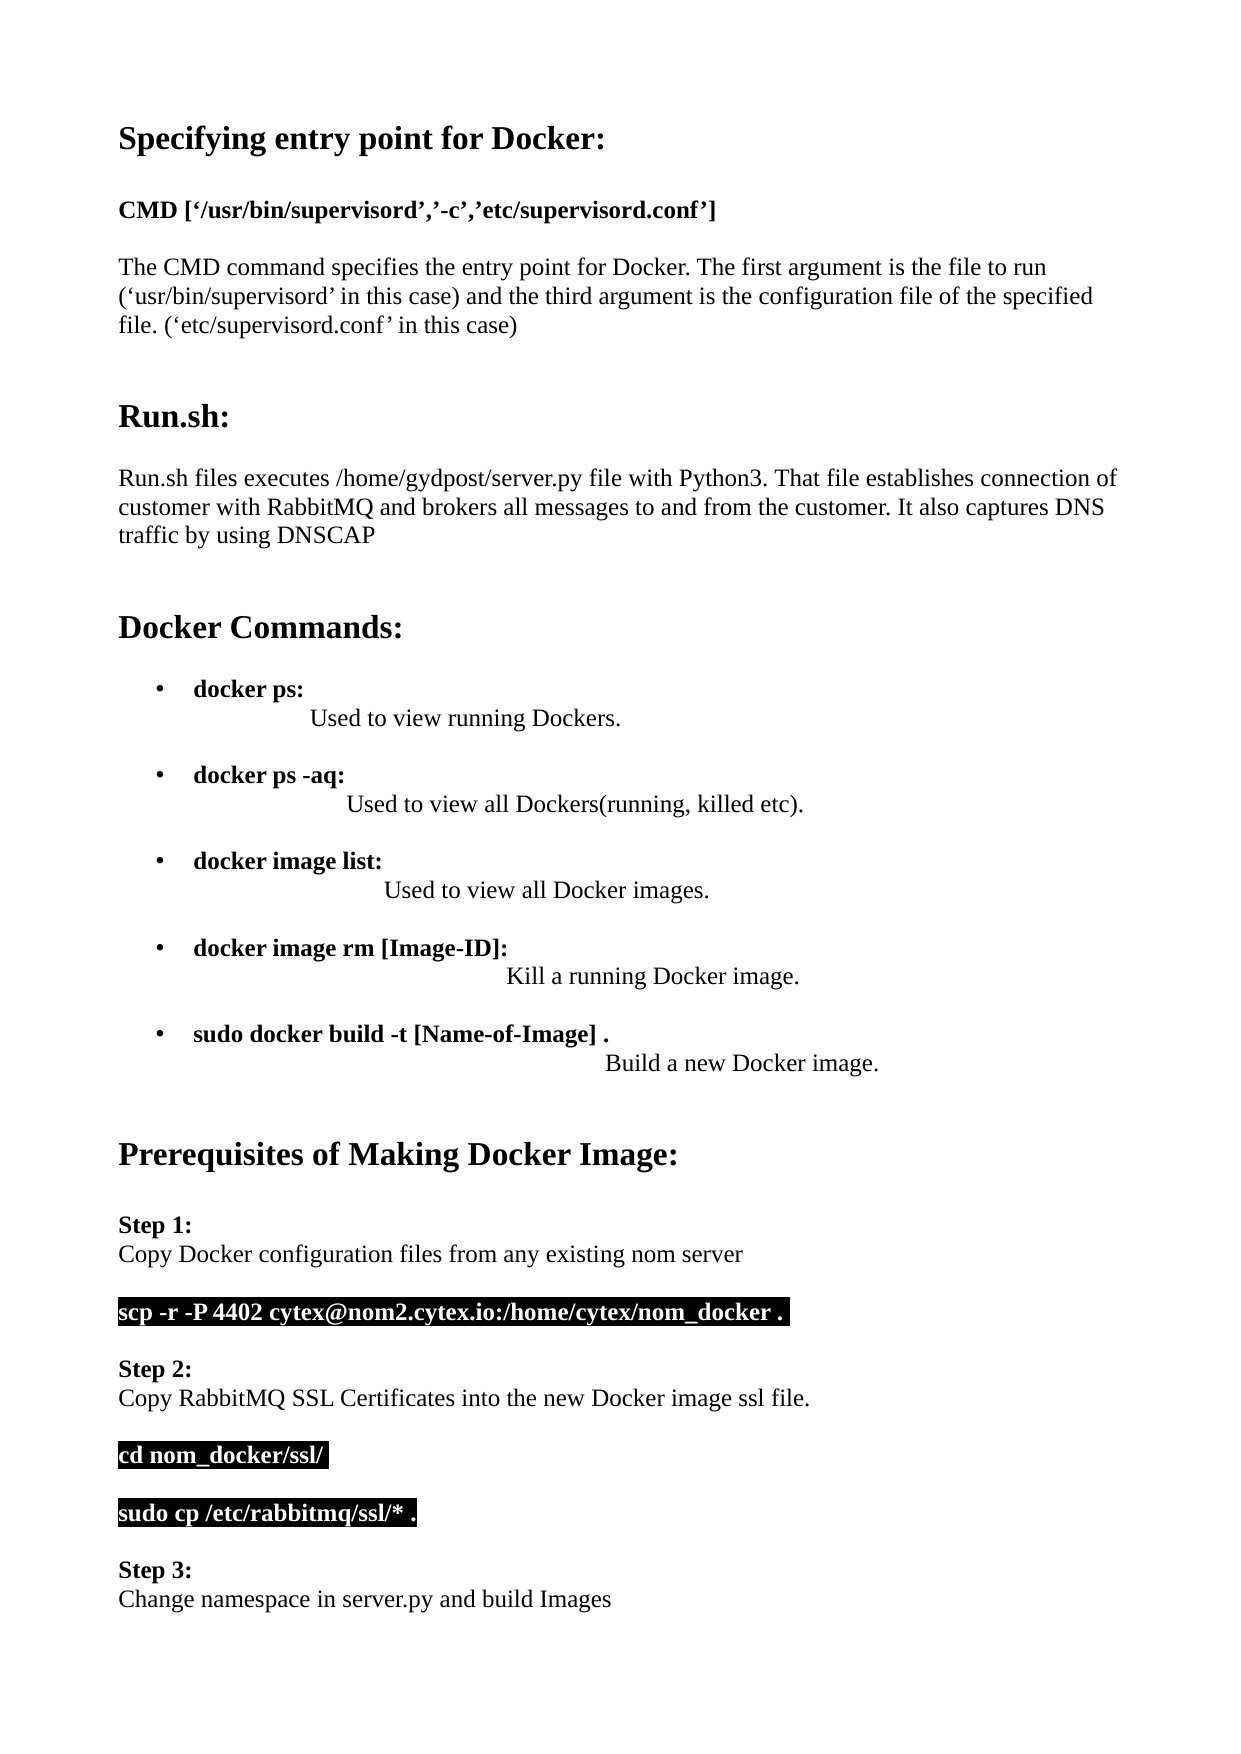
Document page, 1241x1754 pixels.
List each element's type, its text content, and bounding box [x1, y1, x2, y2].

text Used to view all Docker images. [118, 875, 1122, 904]
text Build a new Docker image. [118, 1048, 1122, 1076]
text Run.sh: [118, 396, 1122, 434]
text Change namespace in server.py and build Images [118, 1584, 1122, 1613]
text Used to view running Dockers. [118, 703, 1122, 731]
list docker ps -aq: [156, 760, 1122, 789]
text The CMD command specifies the entry point for Docker. The first argument is the file to run (‘usr/bin/supervisord’ in this case) and the third argument is the configuration file of the specified file. (‘etc/supervisord.conf’ in this case) [118, 252, 1122, 338]
text scp -r -P 4402 cytex@nom2.cytex.io:/home/cytex/nom_docker . [118, 1297, 1122, 1326]
text Prerequisites of Making Docker Image: [118, 1134, 1122, 1172]
text CMD [‘/usr/bin/supervisord’,’-c’,’etc/supervisord.conf’] [118, 195, 1122, 223]
text Kill a running Docker image. [118, 961, 1122, 990]
text Specifying entry point for Docker: [118, 118, 1122, 156]
list docker ps: [156, 674, 1122, 703]
text Copy RabbitMQ SSL Certificates into the new Docker image ssl file. [118, 1383, 1122, 1412]
text Docker Commands: [118, 607, 1122, 645]
text Step 3: [118, 1556, 1122, 1584]
text Step 1: [118, 1211, 1122, 1239]
text Used to view all Dockers(running, killed etc). [118, 789, 1122, 818]
list docker image rm [Image-ID]: [156, 933, 1122, 961]
text cd nom_docker/ssl/ [118, 1441, 1122, 1469]
text Run.sh files executes /home/gydpost/server.py file with Python3. That file establishes connection of customer with RabbitMQ and brokers all messages to and from the customer. It also captures DNS traffic by using DNSCAP [118, 463, 1122, 549]
text sudo cp /etc/rabbitmq/ssl/* . [118, 1498, 1122, 1527]
list docker image list: [156, 846, 1122, 875]
text Copy Docker configuration files from any existing nom server [118, 1239, 1122, 1268]
list sudo docker build -t [Name-of-Image] . [156, 1019, 1122, 1048]
text Step 2: [118, 1354, 1122, 1383]
